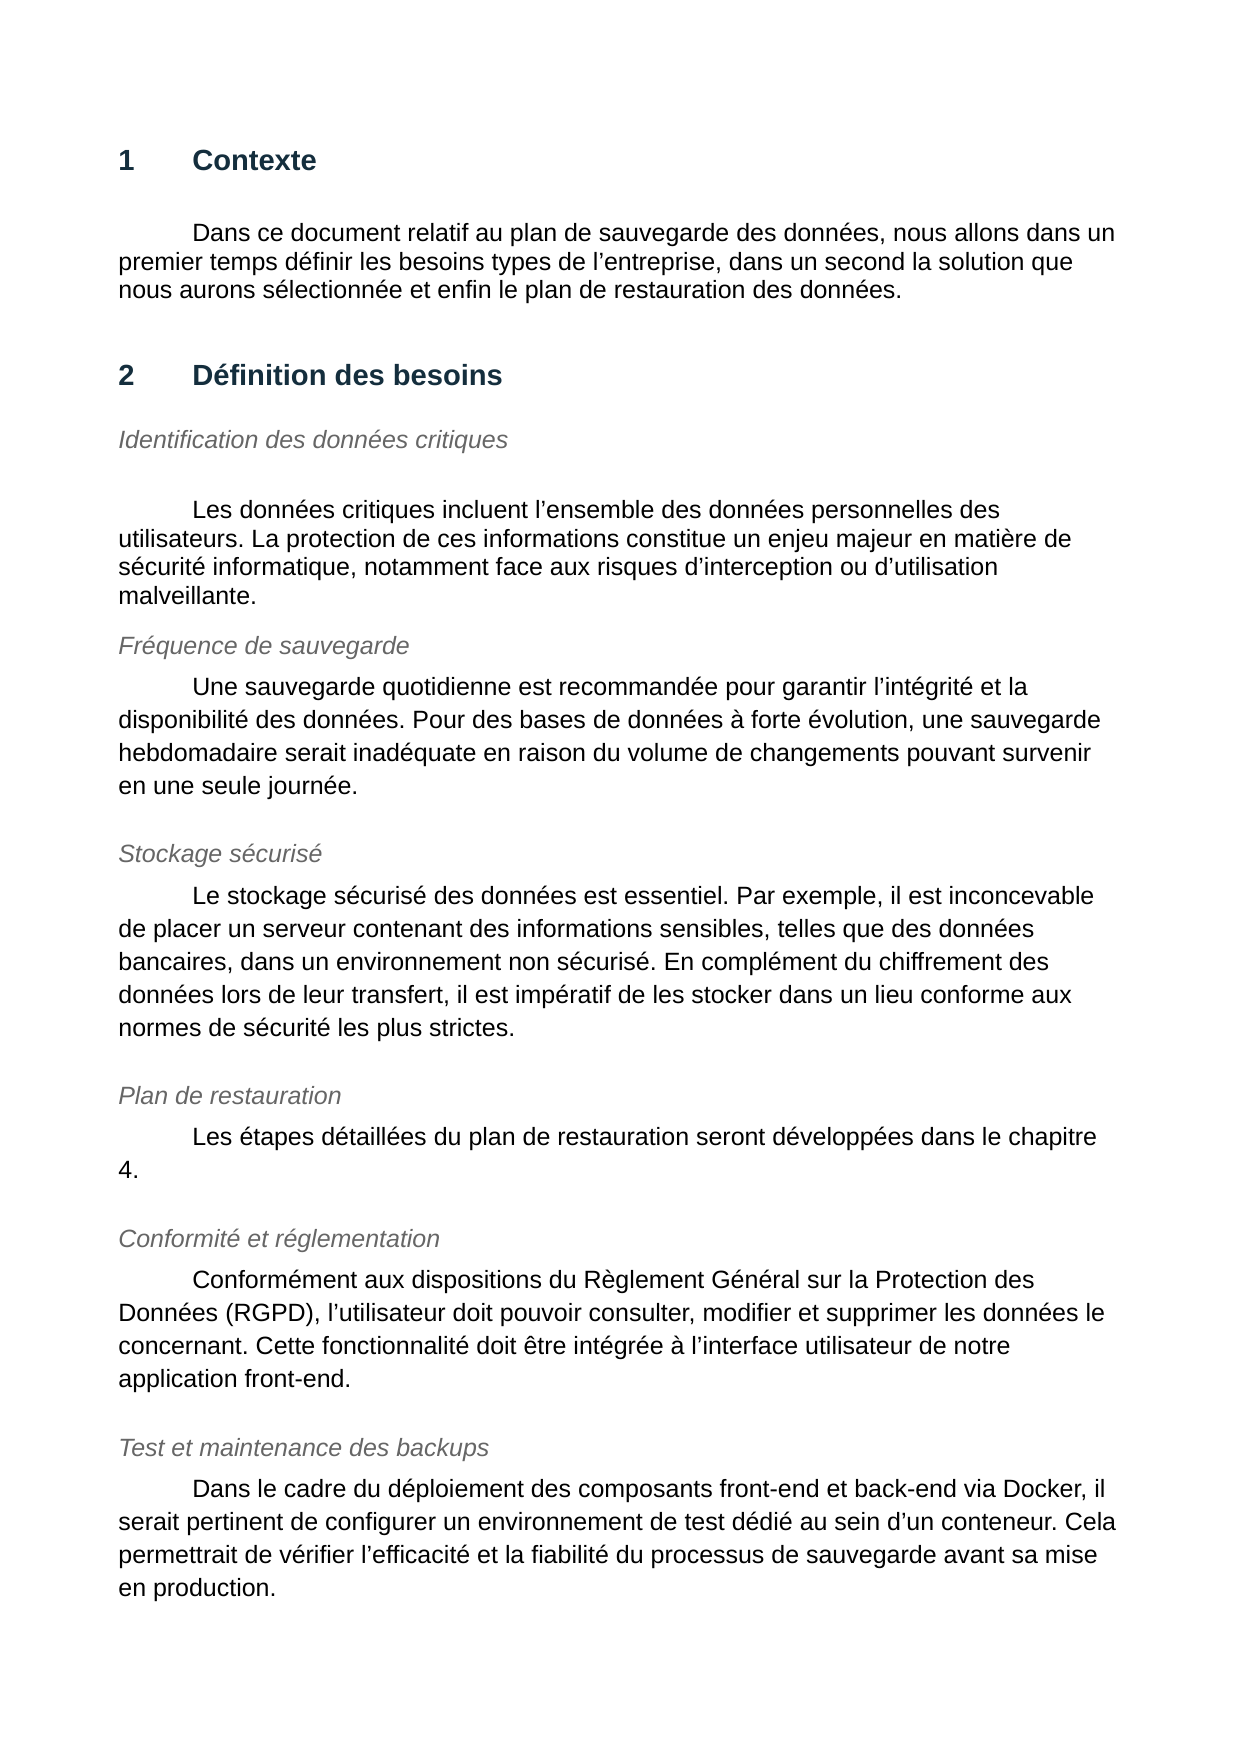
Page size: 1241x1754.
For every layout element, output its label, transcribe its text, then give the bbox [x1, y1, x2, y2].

subtitle Identification des données critiques [118, 425, 1122, 453]
subtitle Définition des besoins [118, 358, 1122, 391]
text Une sauvegarde quotidienne est recommandée pour garantir l’intégrité et la disponibilité des données. Pour des bases de données à forte évolution, une sauvegarde hebdomadaire serait inadéquate en raison du volume de changements pouvant survenir en une seule journée. [118, 672, 1122, 800]
subtitle Plan de restauration [118, 1081, 1122, 1110]
text Dans ce document relatif au plan de sauvegarde des données, nous allons dans un premier temps définir les besoins types de l’entreprise, dans un second la solution que nous aurons sélectionnée et enfin le plan de restauration des données. [118, 218, 1122, 304]
subtitle Fréquence de sauvegarde [118, 631, 1122, 659]
text Le stockage sécurisé des données est essentiel. Par exemple, il est inconcevable de placer un serveur contenant des informations sensibles, telles que des données bancaires, dans un environnement non sécurisé. En complément du chiffrement des données lors de leur transfert, il est impératif de les stocker dans un lieu conforme aux normes de sécurité les plus strictes. [118, 881, 1122, 1041]
subtitle Contexte [118, 143, 1122, 177]
text Dans le cadre du déploiement des composants front-end et back-end via Docker, il serait pertinent de configurer un environnement de test dédié au sein d’un conteneur. Cela permettrait de vérifier l’efficacité et la fiabilité du processus de sauvegarde avant sa mise en production. [118, 1474, 1122, 1602]
subtitle Test et maintenance des backups [118, 1433, 1122, 1461]
subtitle Stockage sécurisé [118, 839, 1122, 868]
text Conformément aux dispositions du Règlement Général sur la Protection des Données (RGPD), l’utilisateur doit pouvoir consulter, modifier et supprimer les données le concernant. Cette fonctionnalité doit être intégrée à l’interface utilisateur de notre application front-end. [118, 1265, 1122, 1393]
subtitle Conformité et réglementation [118, 1224, 1122, 1253]
text Les données critiques incluent l’ensemble des données personnelles des utilisateurs. La protection de ces informations constitue un enjeu majeur en matière de sécurité informatique, notamment face aux risques d’interception ou d’utilisation malveillante. [118, 495, 1122, 610]
text Les étapes détaillées du plan de restauration seront développées dans le chapitre 4. [118, 1122, 1122, 1184]
